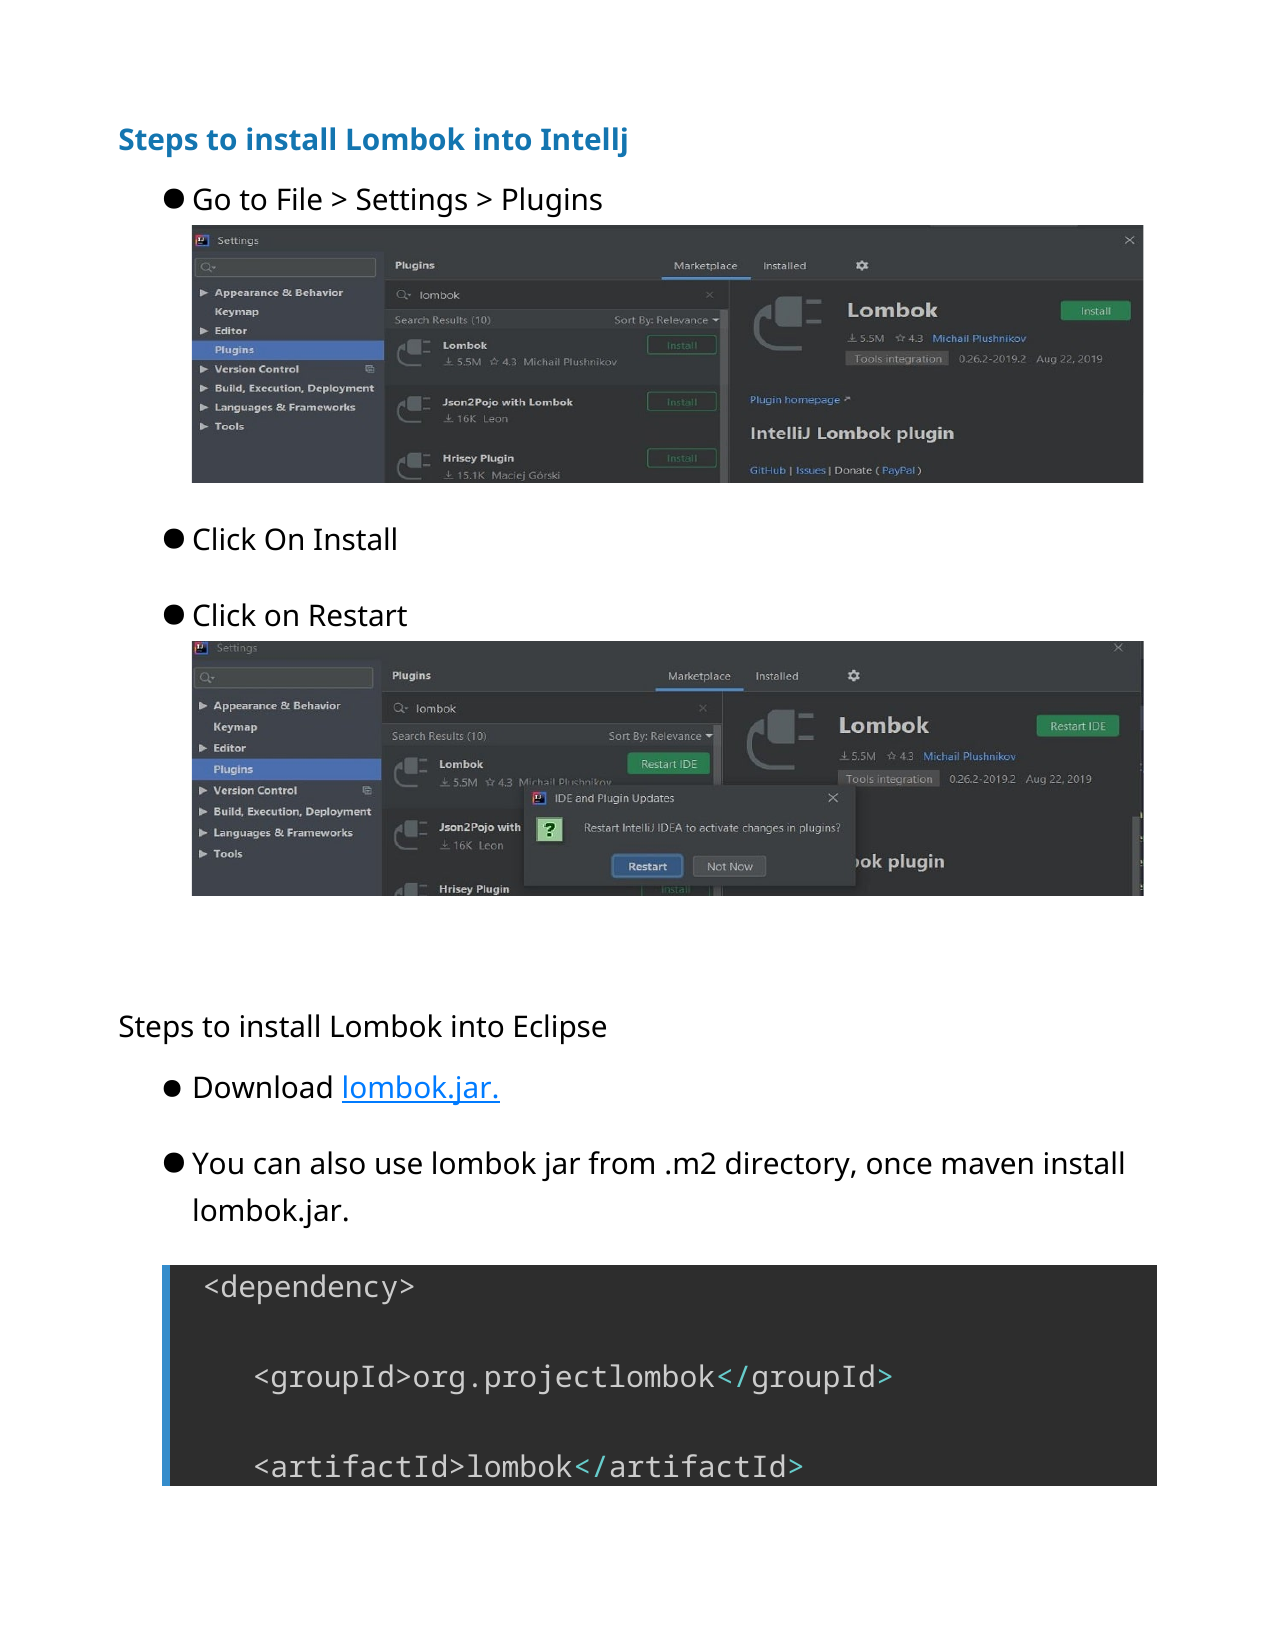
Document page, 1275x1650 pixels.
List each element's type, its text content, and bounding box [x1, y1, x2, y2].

subtitle Steps to install Lombok into Intellj [118, 118, 1157, 158]
list <groupId>org.projectlombok</groupId> [170, 1355, 1157, 1396]
picture [191, 225, 1144, 483]
list <artifactId>lombok</artifactId> [170, 1446, 1157, 1486]
subtitle Steps to install Lombok into Eclipse [118, 1006, 1157, 1046]
picture [191, 641, 1144, 896]
list You can also use lombok jar from .m2 directory, once maven install lombok.jar. [162, 1143, 1157, 1230]
list Download lombok.jar. [162, 1067, 1157, 1107]
list Click on Restart [162, 594, 1157, 896]
list Go to File > Settings > Plugins [162, 179, 1157, 483]
list Click On Install [162, 518, 1157, 559]
list <dependency> [170, 1265, 1157, 1306]
